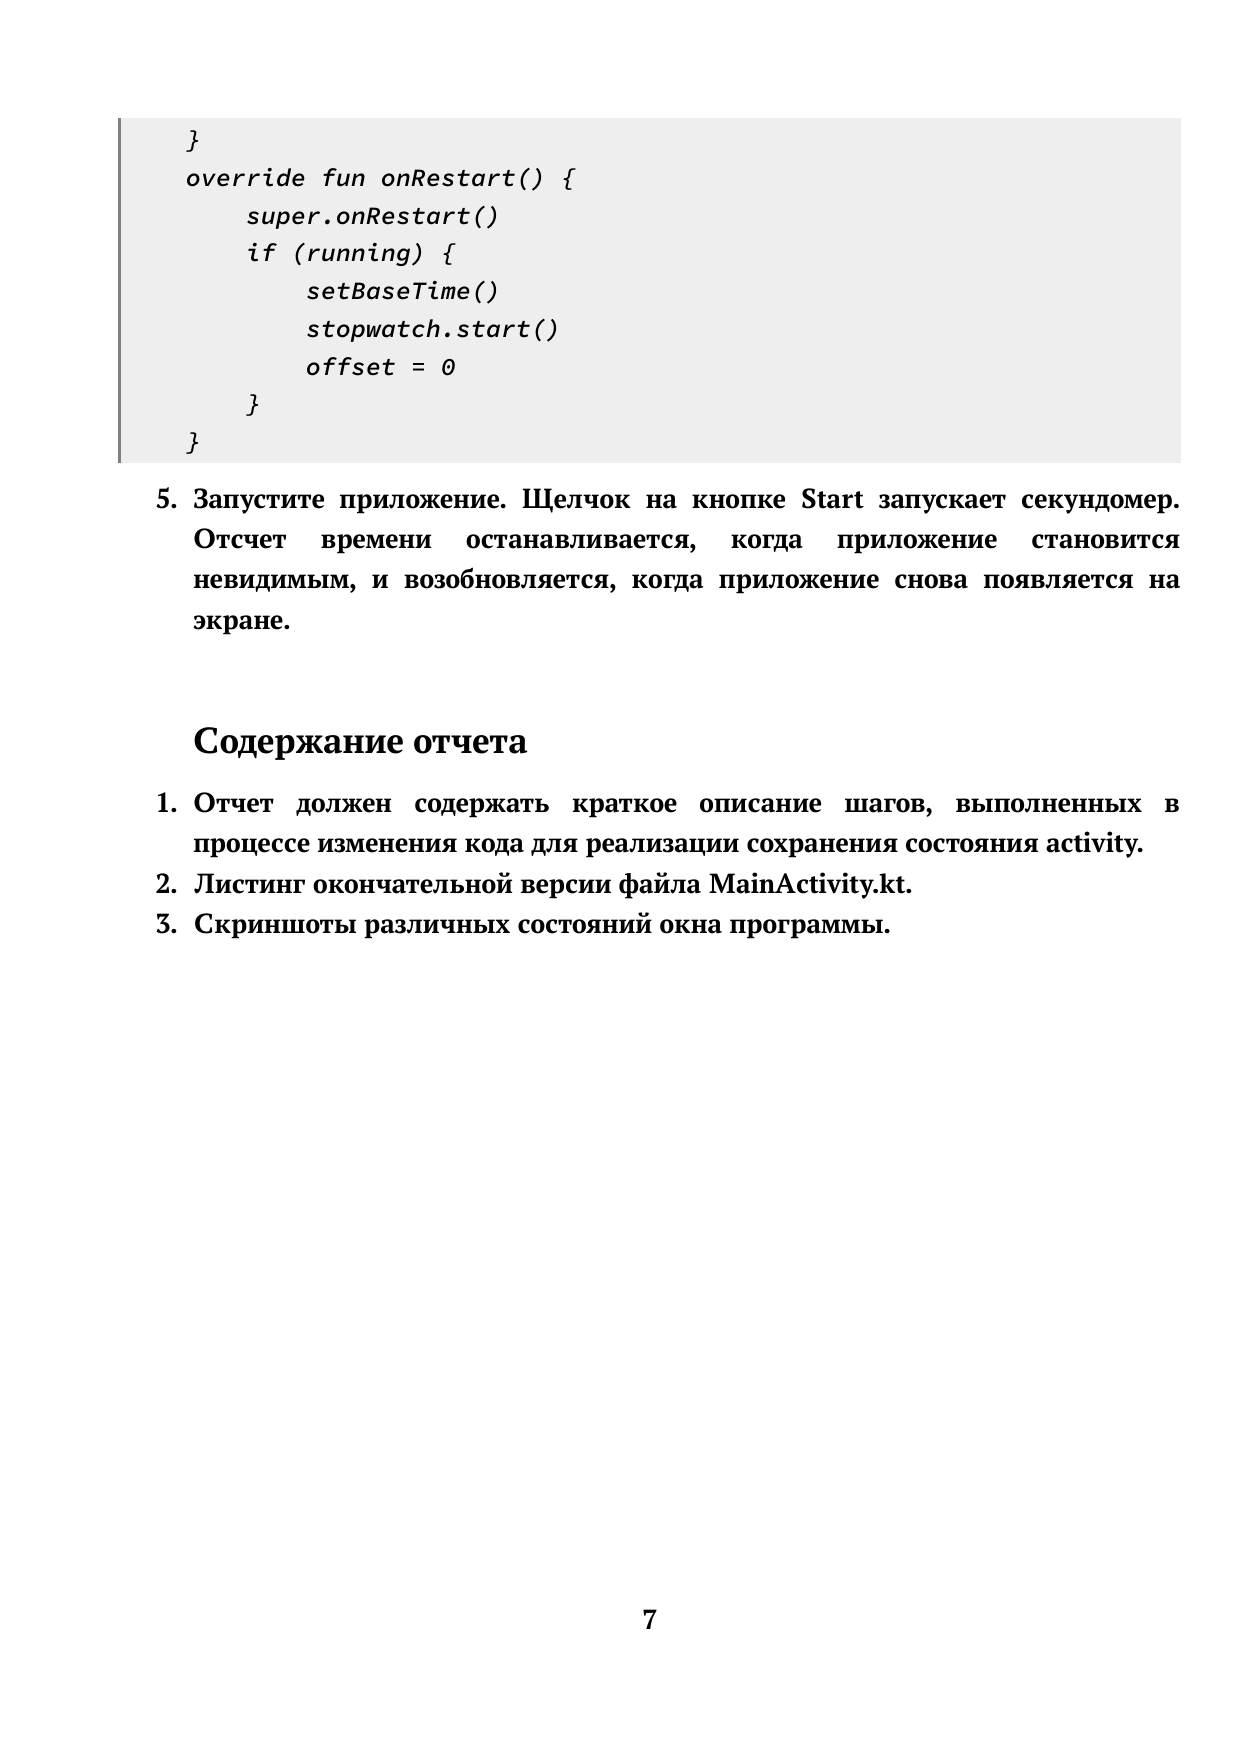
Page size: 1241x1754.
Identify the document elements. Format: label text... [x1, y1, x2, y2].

text } override fun onRestart() { super.onRestart() if (running) { setBaseTime() stopwatch.start() offset = 0 } } [121, 118, 1181, 463]
list Скриншоты различных состояний окна программы. [156, 906, 1181, 939]
list Запустите приложение. Щелчок на кнопке Start запускает секундомер. Отсчет времени останавливается, когда приложение становится невидимым, и возобновляется, когда приложение снова появляется на экране. [156, 481, 1181, 635]
list Отчет должен содержать краткое описание шагов, выполненных в процессе изменения кода для реализации сохранения состояния activity. [156, 785, 1181, 859]
subtitle Содержание отчета [192, 718, 1181, 762]
list Листинг окончательной версии файла MainActivity.kt. [156, 866, 1181, 899]
